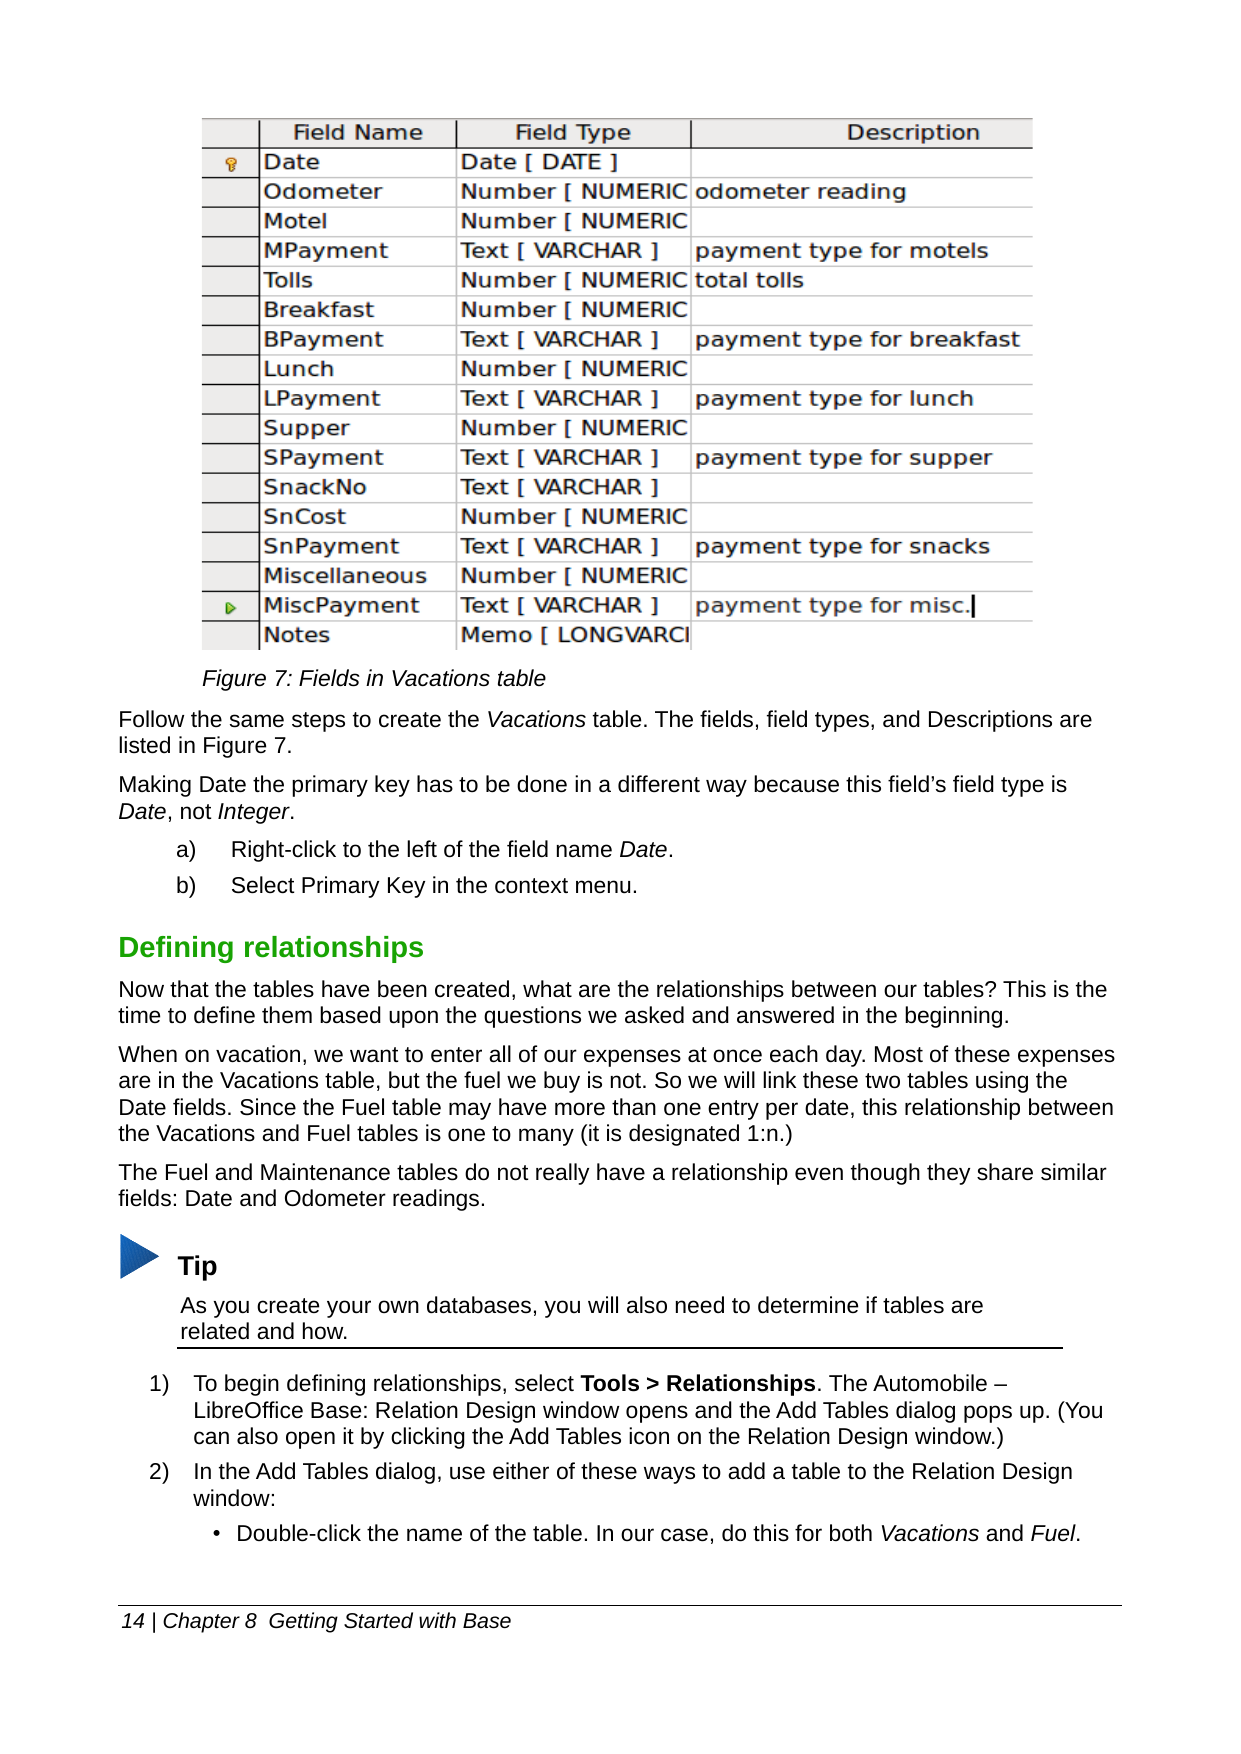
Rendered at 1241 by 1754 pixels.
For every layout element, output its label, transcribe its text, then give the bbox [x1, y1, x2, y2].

text The Fuel and Maintenance tables do not really have a relationship even though they share similar fields: Date and Odometer readings. [118, 1159, 1122, 1212]
list In the Add Tables dialog, use either of these ways to add a table to the Relation Design window: [169, 1458, 1122, 1511]
list Double-click the name of the table. In our case, do this for both Vacations and Fuel. [213, 1520, 1122, 1546]
picture [201, 118, 1033, 650]
subtitle Tip [118, 1232, 1122, 1281]
text Making Date the primary key has to be done in a different way because this field’s field type is Date, not Integer. [118, 771, 1122, 824]
text When on vacation, we want to enter all of our expenses at once each day. Most of these expenses are in the Vacations table, but the fuel we buy is not. So we will link these two tables using the Date fields. Since the Fuel table may have more than one entry per date, this relationship between the Vacations and Fuel tables is one to many (it is designated 1:n.) [118, 1041, 1122, 1146]
list Right-click to the left of the field name Date. [169, 836, 1122, 863]
text As you create your own databases, you will also need to determine if tables are related and how. [177, 1288, 1063, 1347]
list Select Primary Key in the context menu. [169, 872, 1122, 898]
text Figure 7: Fields in Vacations table [202, 665, 1038, 691]
subtitle Defining relationships [118, 931, 1122, 964]
text Follow the same steps to create the Vacations table. The fields, field types, and Descriptions are listed in Figure 7. [118, 706, 1122, 759]
text Now that the tables have been created, what are the relationships between our tables? This is the time to define them based upon the questions we asked and answered in the beginning. [118, 976, 1122, 1028]
list To begin defining relationships, select Tools > Relationships. The Automobile – LibreOffice Base: Relation Design window opens and the Add Tables dialog pops up. (You can also open it by clicking the Add Tables icon on the Relation Design window.) [169, 1370, 1122, 1449]
